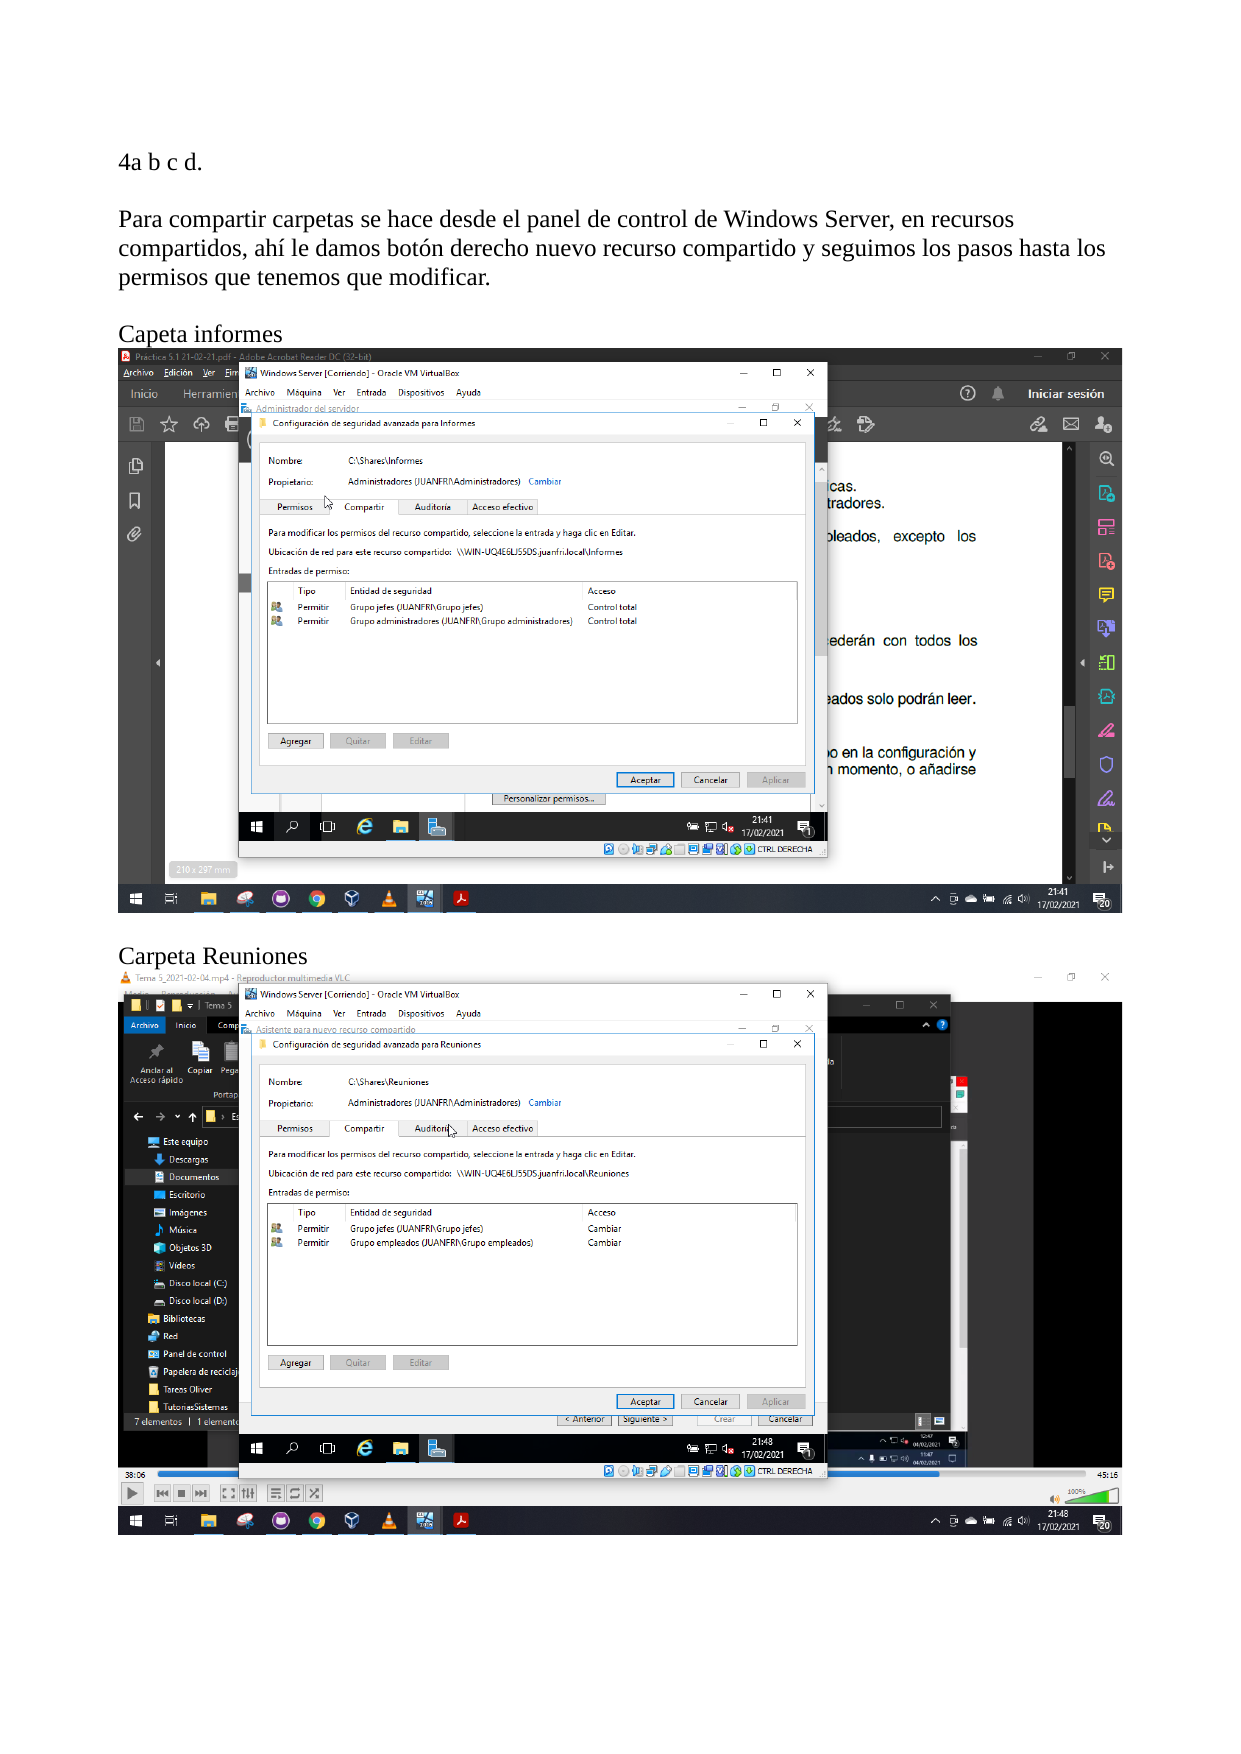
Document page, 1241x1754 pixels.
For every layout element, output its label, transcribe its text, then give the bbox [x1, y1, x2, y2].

text Para compartir carpetas se hace desde el panel de control de Windows Server, en recursos compartidos, ahí le damos botón derecho nuevo recurso compartido y seguimos los pasos hasta los permisos que tenemos que modificar. [118, 204, 1122, 291]
picture [118, 348, 1123, 913]
text Carpeta Reuniones [118, 941, 1122, 970]
text 4a b c d. [118, 147, 1122, 176]
picture [118, 970, 1123, 1535]
text Capeta informes [118, 319, 1122, 348]
